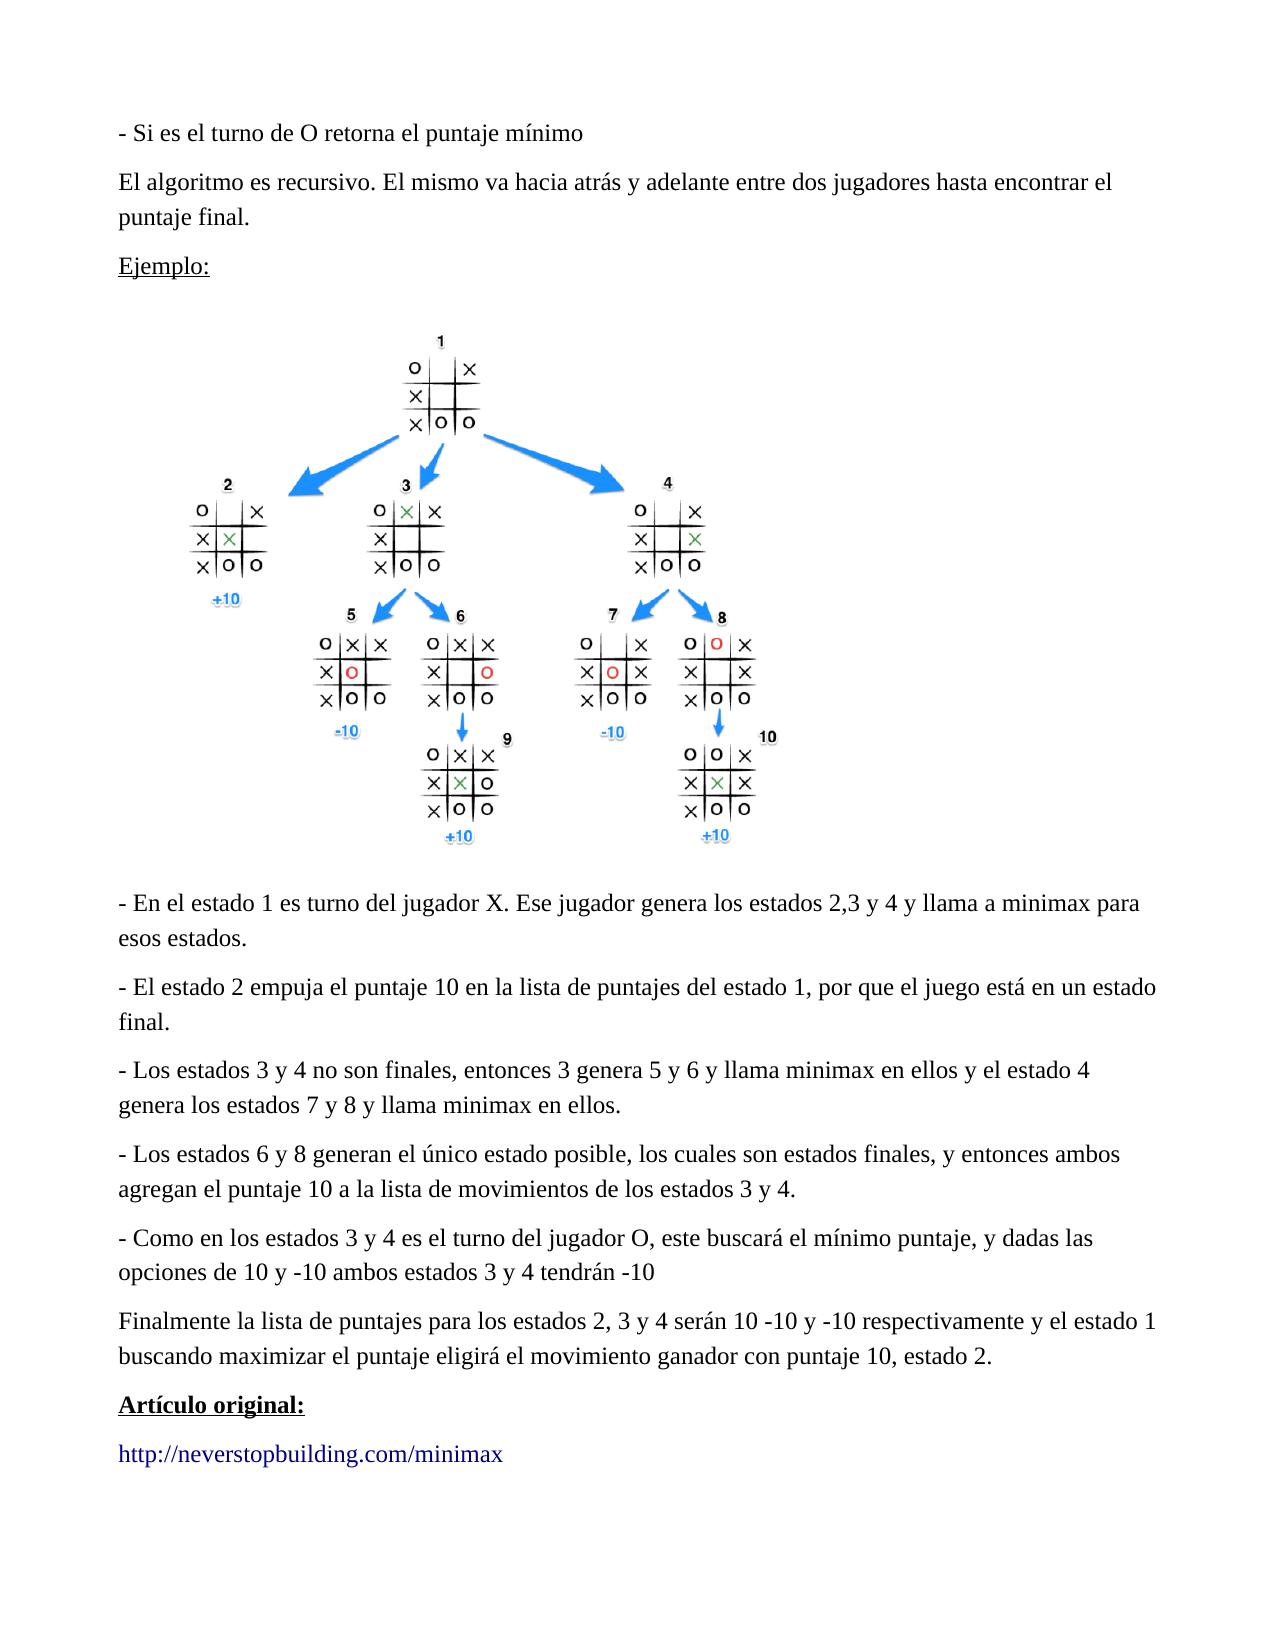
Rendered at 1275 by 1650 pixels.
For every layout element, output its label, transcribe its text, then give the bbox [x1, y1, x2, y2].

text http://neverstopbuilding.com/minimax [118, 1439, 1157, 1468]
text Finalmente la lista de puntajes para los estados 2, 3 y 4 serán 10 -10 y -10 respectivamente y el estado 1 buscando maximizar el puntaje eligirá el movimiento ganador con puntaje 10, estado 2. [118, 1306, 1157, 1369]
text - Si es el turno de O retorna el puntaje mínimo [118, 118, 1157, 147]
text Ejemplo: [118, 251, 1157, 279]
text - Como en los estados 3 y 4 es el turno del jugador O, este buscará el mínimo puntaje, y dadas las opciones de 10 y -10 ambos estados 3 y 4 tendrán -10 [118, 1223, 1157, 1286]
text Artículo original: [118, 1390, 1157, 1418]
text - El estado 2 empuja el puntaje 10 en la lista de puntajes del estado 1, por que el juego está en un estado final. [118, 972, 1157, 1035]
text El algoritmo es recursivo. El mismo va hacia atrás y adelante entre dos jugadores hasta encontrar el puntaje final. [118, 167, 1157, 230]
text - Los estados 3 y 4 no son finales, entonces 3 genera 5 y 6 y llama minimax en ellos y el estado 4 genera los estados 7 y 8 y llama minimax en ellos. [118, 1056, 1157, 1119]
picture [167, 321, 799, 856]
text - En el estado 1 es turno del jugador X. Ese jugador genera los estados 2,3 y 4 y llama a minimax para esos estados. [118, 888, 1157, 952]
text - Los estados 6 y 8 generan el único estado posible, los cuales son estados finales, y entonces ambos agregan el puntaje 10 a la lista de movimientos de los estados 3 y 4. [118, 1139, 1157, 1202]
